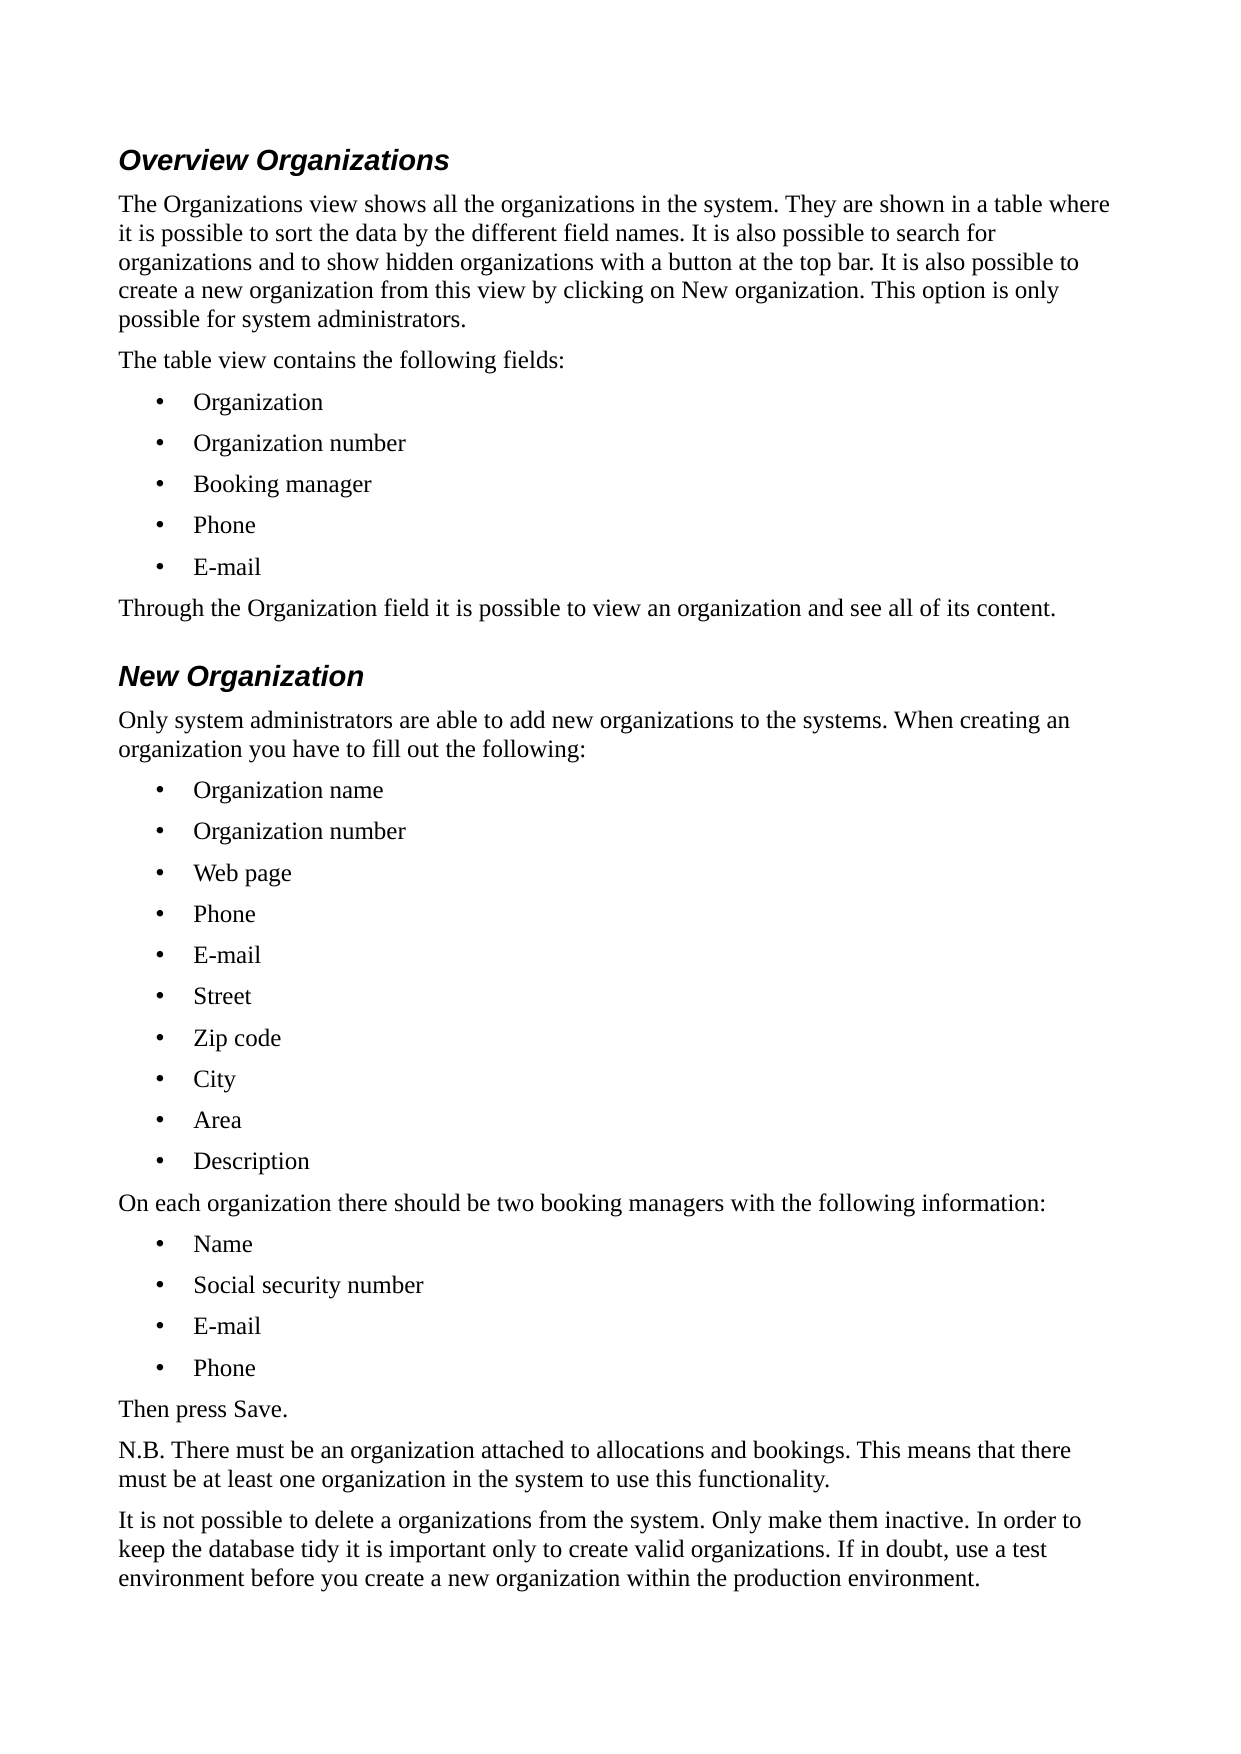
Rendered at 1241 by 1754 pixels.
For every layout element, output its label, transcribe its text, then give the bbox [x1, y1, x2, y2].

list E-mail [156, 940, 1122, 969]
list Phone [156, 1353, 1122, 1381]
list Street [156, 981, 1122, 1010]
list Zip code [156, 1023, 1122, 1051]
subtitle New Organization [118, 659, 1122, 693]
subtitle Overview Organizations [118, 143, 1122, 177]
list Booking manager [156, 469, 1122, 498]
list Phone [156, 510, 1122, 539]
text The Organizations view shows all the organizations in the system. They are shown in a table where it is possible to sort the data by the different field names. It is also possible to search for organizations and to show hidden organizations with a button at the top bar. It is also possible to create a new organization from this view by clicking on New organization. This option is only possible for system administrators. [118, 189, 1122, 333]
list E-mail [156, 552, 1122, 580]
text Then press Save. [118, 1394, 1122, 1423]
text The table view contains the following fields: [118, 345, 1122, 374]
list Description [156, 1146, 1122, 1175]
list Phone [156, 899, 1122, 928]
list Organization number [156, 428, 1122, 457]
text On each organization there should be two booking managers with the following information: [118, 1188, 1122, 1216]
list Organization [156, 387, 1122, 415]
text N.B. There must be an organization attached to allocations and bookings. This means that there must be at least one organization in the system to use this functionality. [118, 1435, 1122, 1493]
list Name [156, 1229, 1122, 1258]
text Only system administrators are able to add new organizations to the systems. When creating an organization you have to fill out the following: [118, 705, 1122, 763]
list Area [156, 1105, 1122, 1134]
text It is not possible to delete a organizations from the system. Only make them inactive. In order to keep the database tidy it is important only to create valid organizations. If in doubt, use a test environment before you create a new organization within the production environment. [118, 1505, 1122, 1591]
list Organization number [156, 816, 1122, 845]
list Web page [156, 858, 1122, 886]
list Social security number [156, 1270, 1122, 1299]
text Through the Organization field it is possible to view an organization and see all of its content. [118, 593, 1122, 622]
list City [156, 1064, 1122, 1093]
list Organization name [156, 775, 1122, 804]
list E-mail [156, 1311, 1122, 1340]
